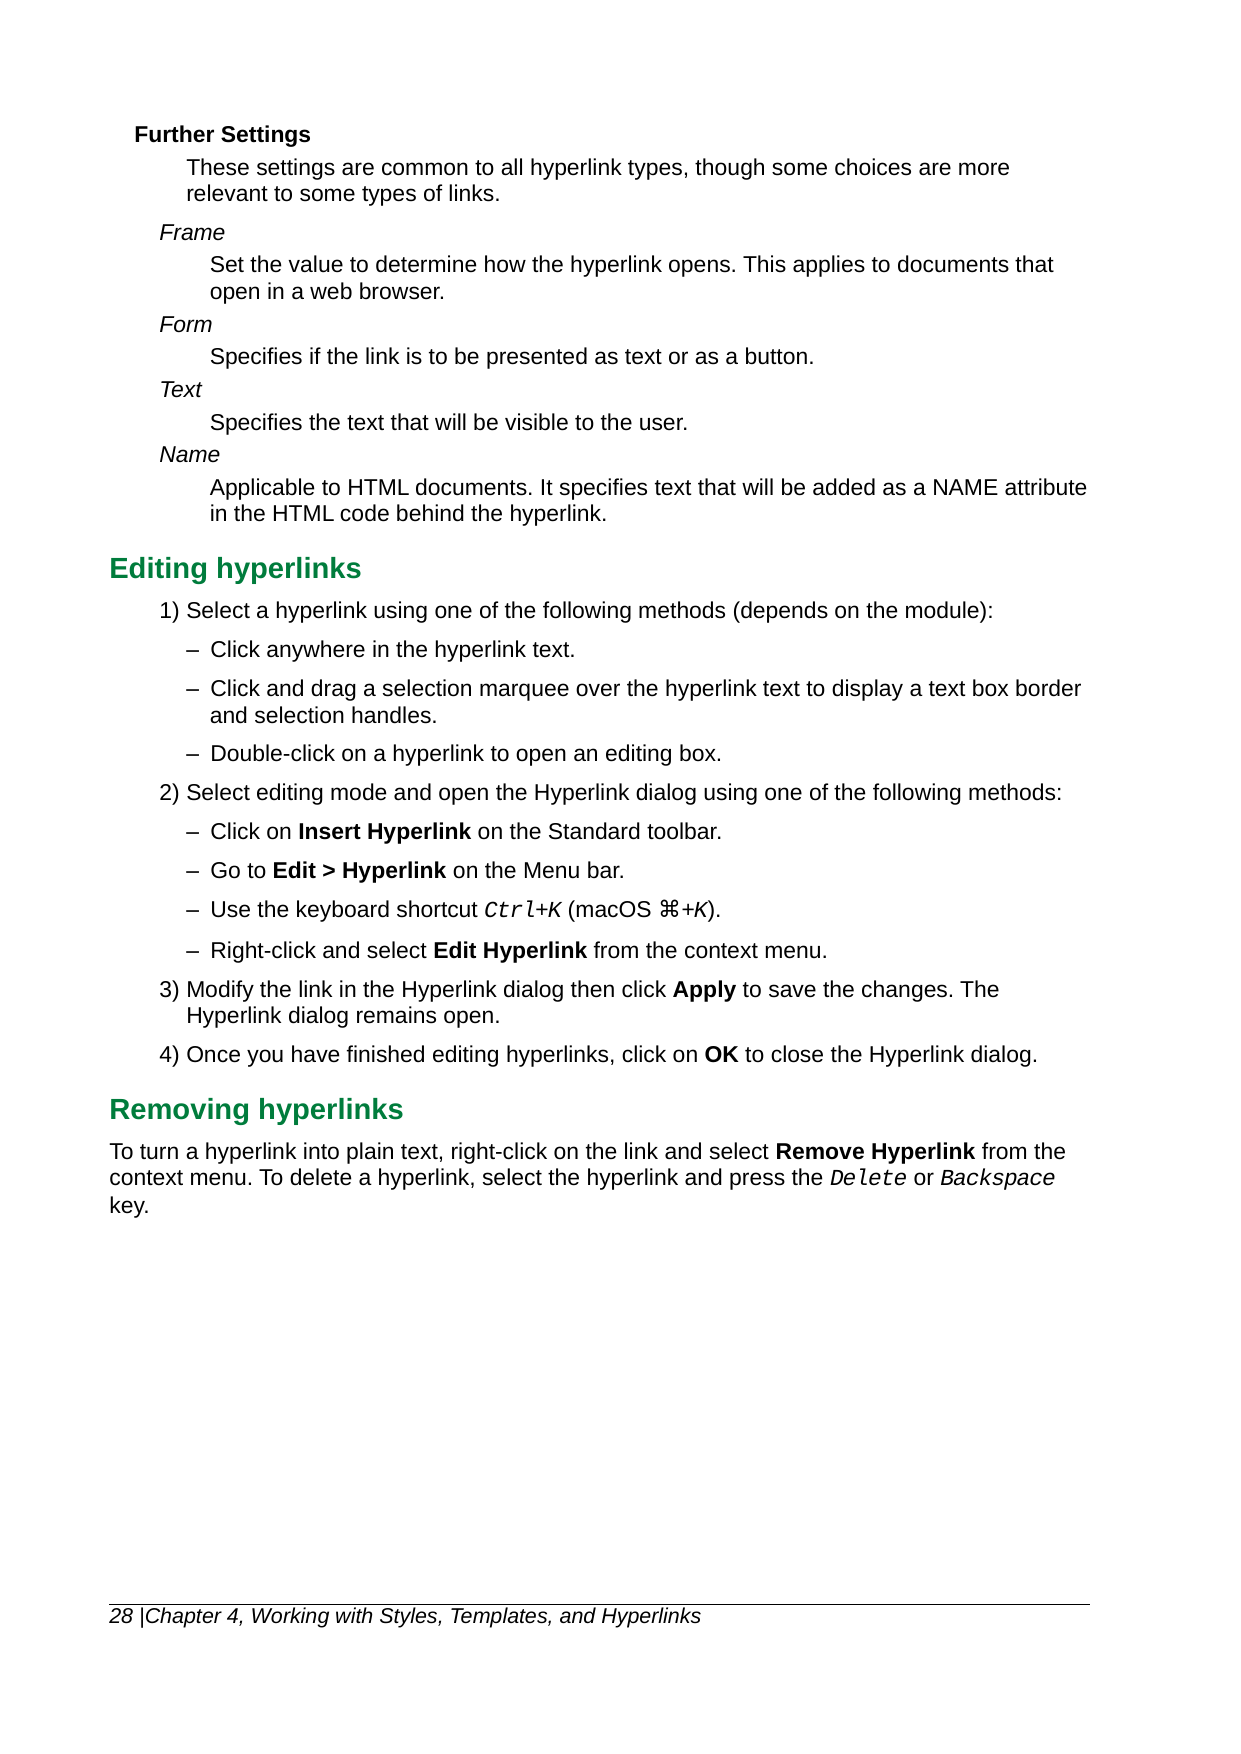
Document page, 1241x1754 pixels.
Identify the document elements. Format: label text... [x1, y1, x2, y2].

subtitle Removing hyperlinks [109, 1092, 1090, 1125]
text To turn a hyperlink into plain text, right-click on the link and select Remove Hyperlink from the context menu. To delete a hyperlink, select the hyperlink and press the Delete or Backspace key. [109, 1138, 1090, 1219]
text Specifies the text that will be visible to the user. [209, 409, 1090, 435]
list Click on Insert Hyperlink on the Standard toolbar. [186, 818, 1090, 844]
text Text [159, 376, 1090, 402]
text Applicable to HTML documents. It specifies text that will be added as a NAME attribute in the HTML code behind the hyperlink. [209, 474, 1090, 527]
text Frame [159, 219, 1090, 245]
text These settings are common to all hyperlink types, though some choices are more relevant to some types of links. [186, 154, 1090, 206]
list Click anywhere in the hyperlink text. [186, 636, 1090, 663]
subtitle Editing hyperlinks [109, 552, 1090, 585]
text Form [159, 311, 1090, 337]
text Set the value to determine how the hyperlink opens. This applies to documents that open in a web browser. [209, 251, 1090, 304]
list Right‑click and select Edit Hyperlink from the context menu. [186, 937, 1090, 963]
list Once you have finished editing hyperlinks, click on OK to close the Hyperlink dialog. [186, 1041, 1090, 1067]
list Modify the link in the Hyperlink dialog then click Apply to save the changes. The Hyperlink dialog remains open. [186, 976, 1090, 1028]
list Go to Edit > Hyperlink on the Menu bar. [186, 857, 1090, 883]
list Double‑click on a hyperlink to open an editing box. [186, 740, 1090, 767]
text Further Settings [134, 121, 1090, 147]
text Specifies if the link is to be presented as text or as a button. [209, 343, 1090, 369]
text Name [159, 441, 1090, 468]
list Select editing mode and open the Hyperlink dialog using one of the following methods: [186, 779, 1090, 806]
list Use the keyboard shortcut Ctrl+K (macOS ⌘+K). [186, 896, 1090, 924]
list Select a hyperlink using one of the following methods (depends on the module): [186, 597, 1090, 624]
list Click and drag a selection marquee over the hyperlink text to display a text box border and selection handles. [186, 675, 1090, 728]
